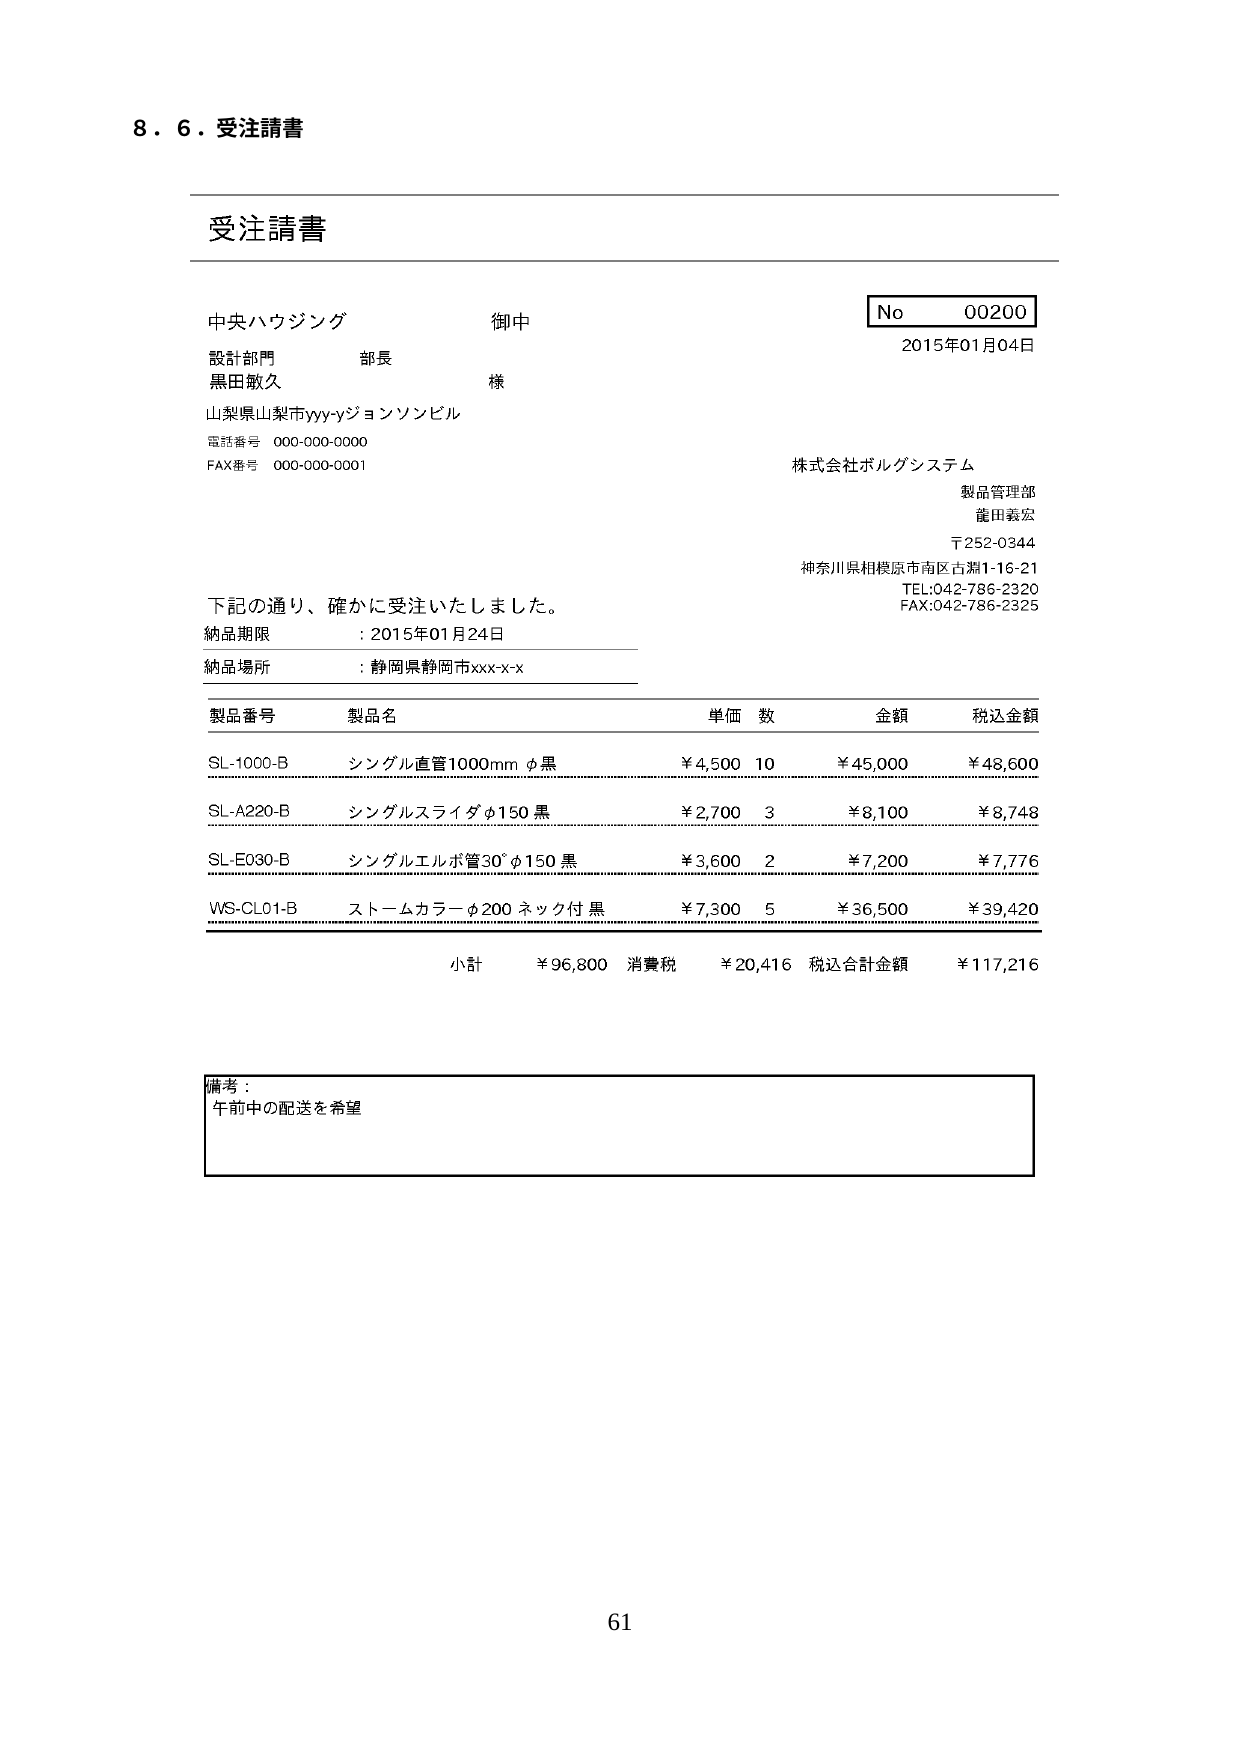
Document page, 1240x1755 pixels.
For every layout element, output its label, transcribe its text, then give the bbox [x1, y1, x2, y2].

text ８．６．受注請書 [129, 118, 1121, 141]
picture [123, 161, 1117, 1566]
